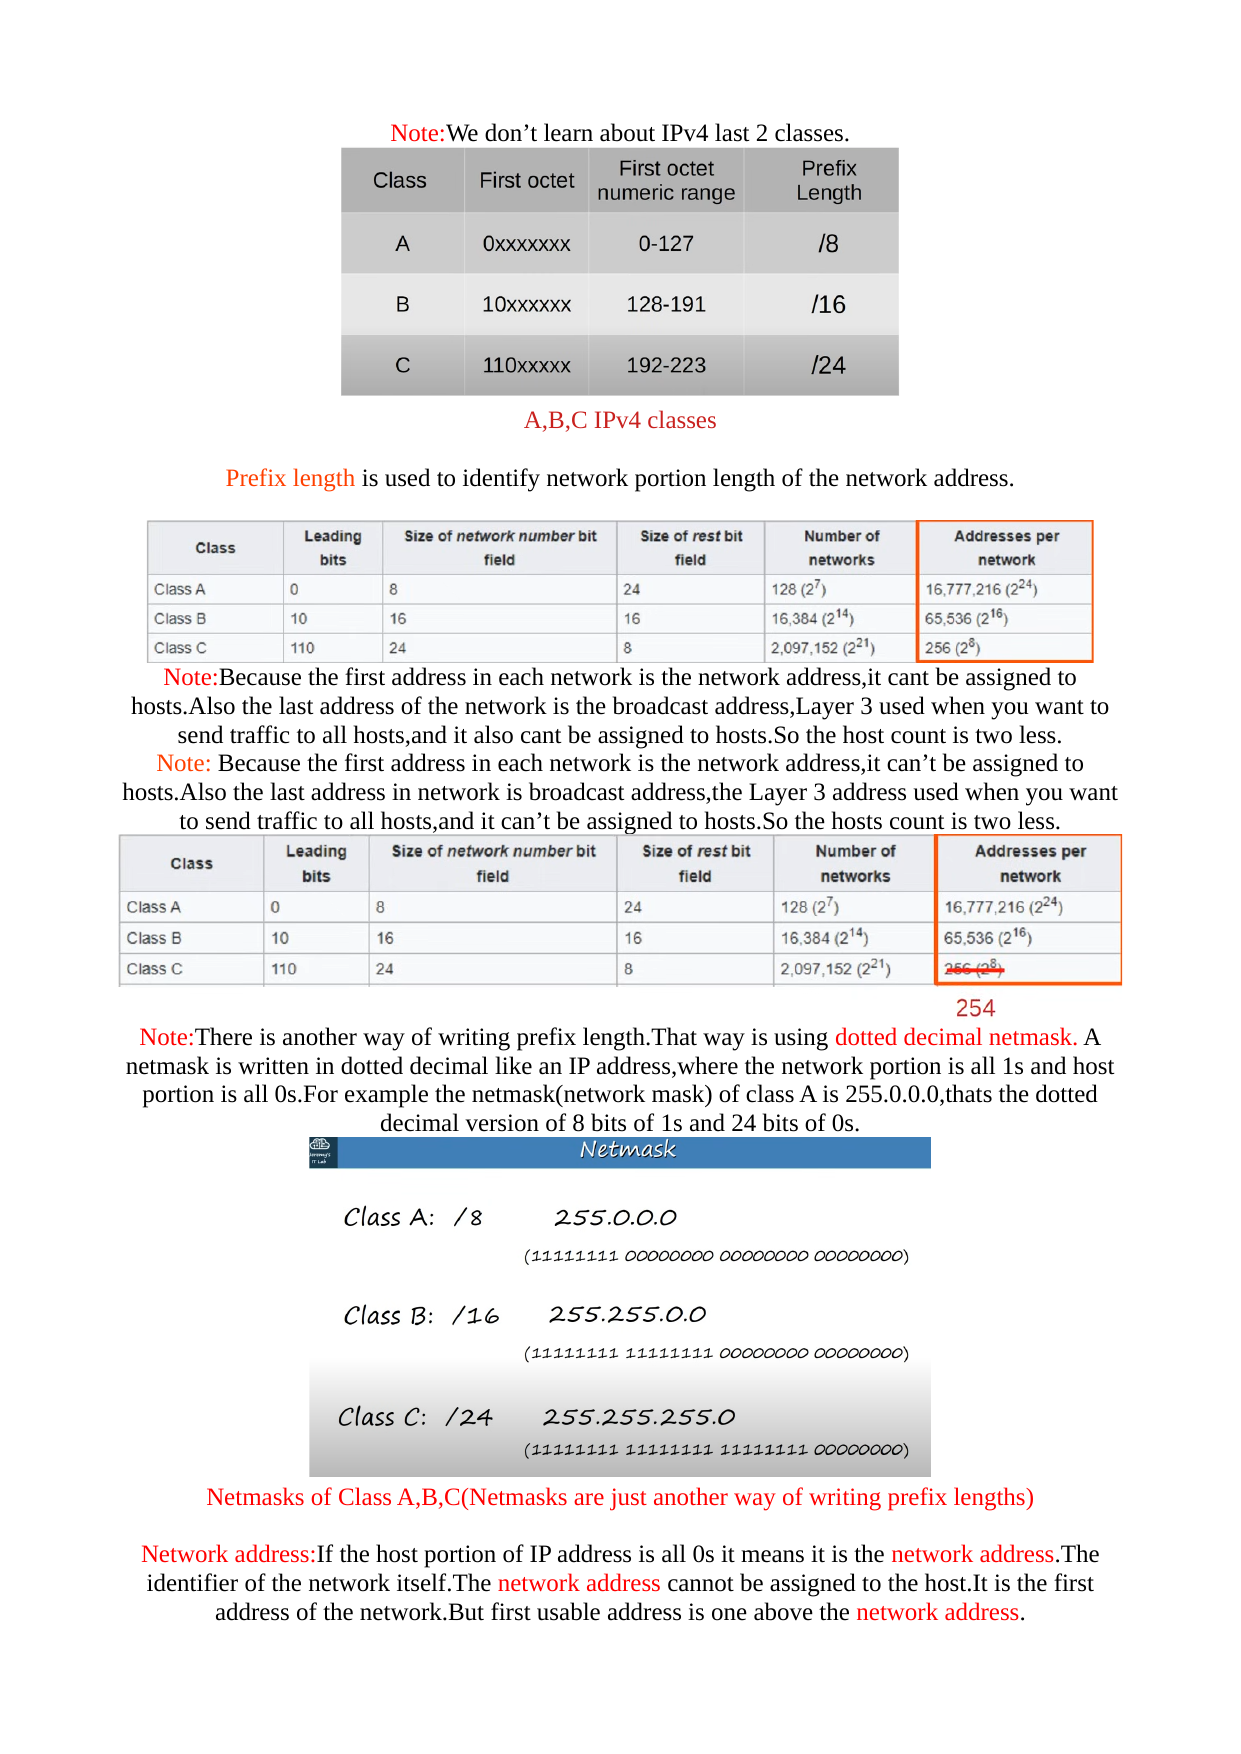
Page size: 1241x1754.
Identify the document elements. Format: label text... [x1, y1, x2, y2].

picture [341, 146, 900, 396]
text Note: Because the first address in each network is the network address,it can’t be assigned to hosts.Also the last address in network is broadcast address,the Layer 3 address used when you want to send traffic to all hosts,and it can’t be assigned to hosts.So the hosts count is two less. [118, 748, 1122, 834]
picture [146, 520, 1094, 663]
text Network address:If the host portion of IP address is all 0s it means it is the network address.The identifier of the network itself.The network address cannot be assigned to the host.It is the first address of the network.But first usable address is one above the network address. [118, 1539, 1122, 1626]
text Netmasks of Class A,B,C(Netmasks are just another way of writing prefix lengths) [118, 1482, 1122, 1511]
text Note:Because the first address in each network is the network address,it cant be assigned to hosts.Also the last address of the network is the broadcast address,Layer 3 used when you want to send traffic to all hosts,and it also cant be assigned to hosts.So the host count is two less. [118, 521, 1122, 748]
text A,B,C IPv4 classes [118, 406, 1122, 434]
text Note:There is another way of writing prefix length.That way is using dotted decimal netmask. A netmask is written in dotted decimal like an IP address,where the network portion is all 1s and host portion is all 0s.For example the netmask(network mask) of class A is 255.0.0.0,thats the dotted decimal version of 8 bits of 1s and 24 bits of 0s. [118, 1022, 1122, 1137]
text Note:We don’t learn about IPv4 last 2 classes. [118, 118, 1122, 147]
picture [118, 834, 1123, 1022]
text Prefix length is used to identify network portion length of the network address. [118, 463, 1122, 492]
picture [309, 1137, 931, 1477]
